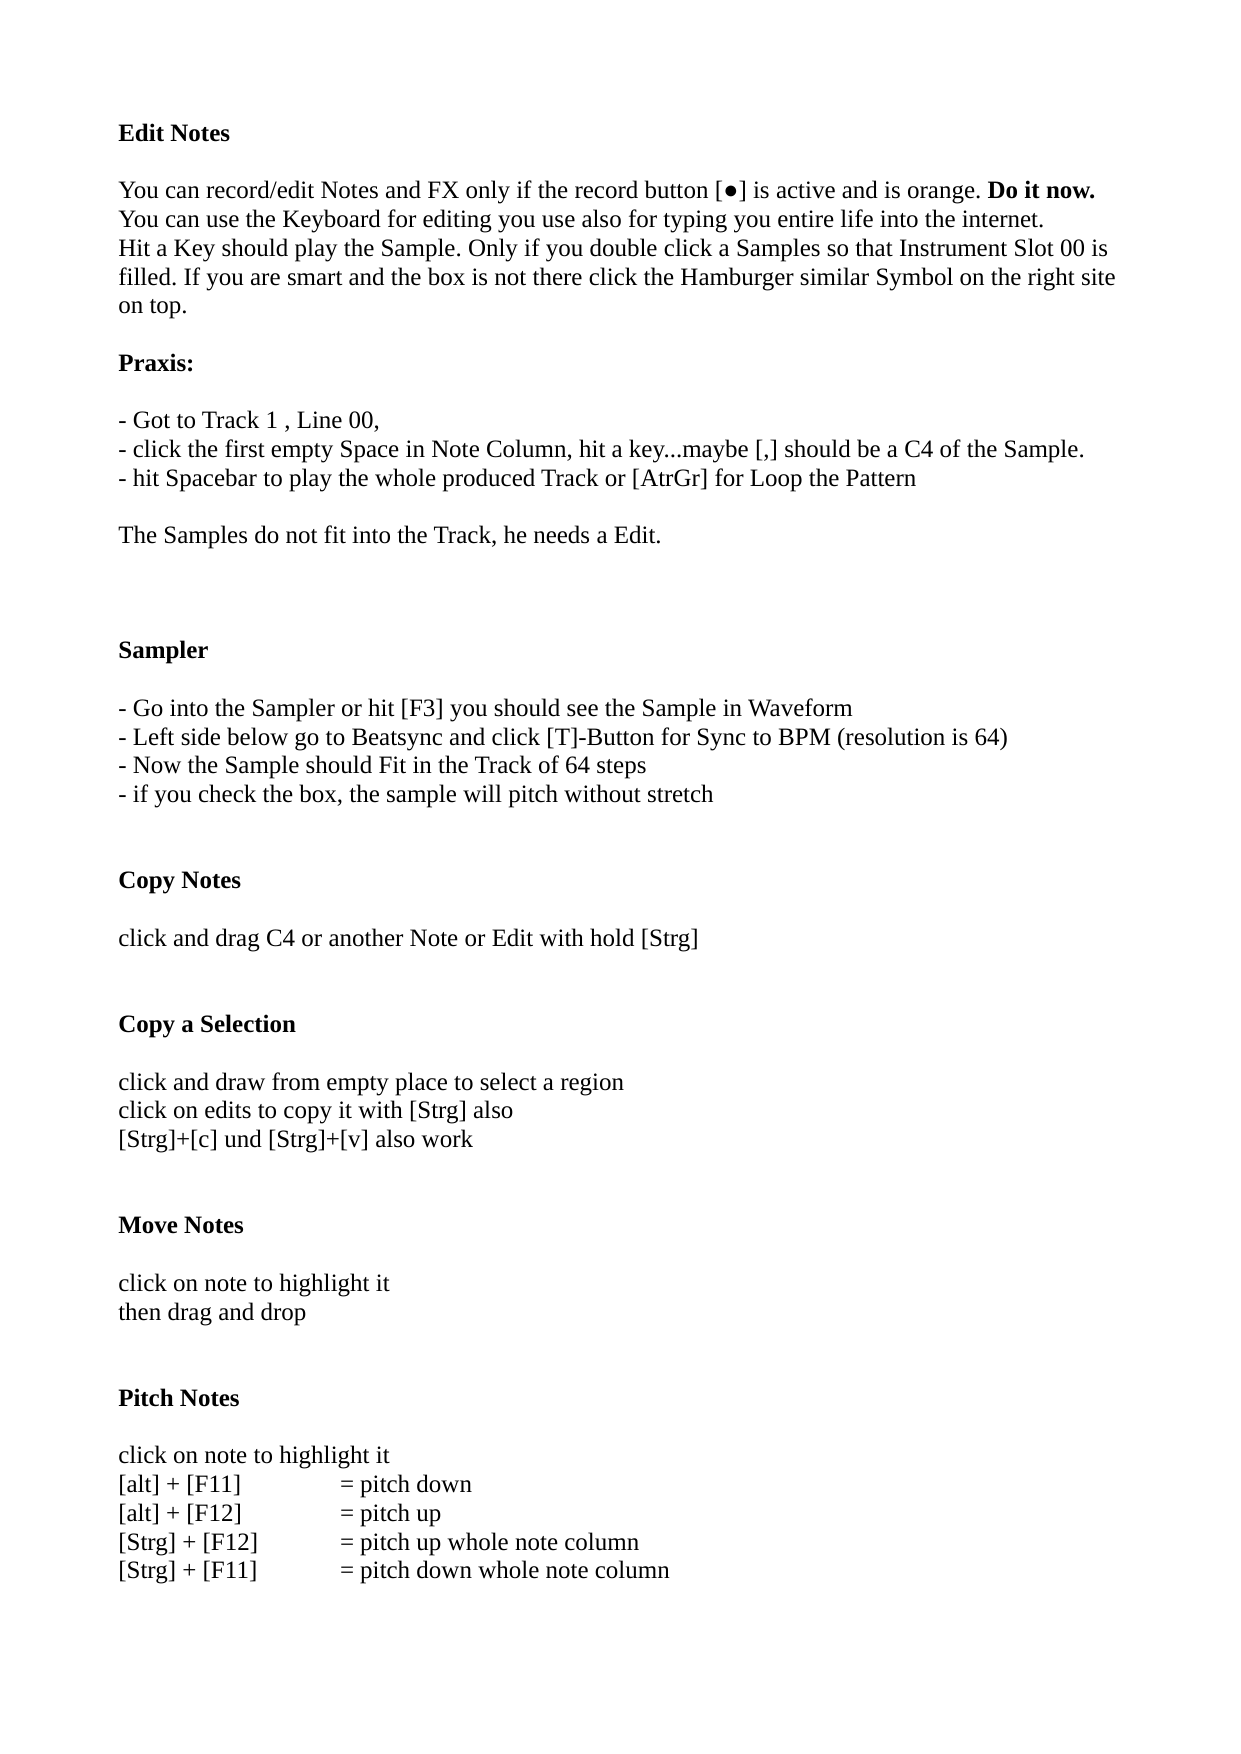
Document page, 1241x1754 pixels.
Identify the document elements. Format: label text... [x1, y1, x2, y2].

text Hit a Key should play the Sample. Only if you double click a Samples so that Instrument Slot 00 is filled. If you are smart and the box is not there click the Hamburger similar Symbol on the right site on top. [118, 233, 1122, 319]
text click on edits to copy it with [Strg] also [118, 1096, 1122, 1124]
text Edit Notes [118, 118, 1122, 147]
text - Left side below go to Beatsync and click [T]-Button for Sync to BPM (resolution is 64) [118, 722, 1122, 751]
text Copy a Selection [118, 1009, 1122, 1038]
text then drag and drop [118, 1297, 1122, 1326]
text Praxis: [118, 348, 1122, 377]
text Sampler [118, 636, 1122, 664]
text Pitch Notes [118, 1383, 1122, 1412]
text - if you check the box, the sample will pitch without stretch [118, 779, 1122, 808]
text [Strg] + [F11] = pitch down whole note column [118, 1556, 1122, 1584]
text click and drag C4 or another Note or Edit with hold [Strg] [118, 923, 1122, 952]
text Move Notes [118, 1211, 1122, 1239]
text Copy Notes [118, 866, 1122, 894]
text click on note to highlight it [118, 1268, 1122, 1297]
text [Strg] + [F12] = pitch up whole note column [118, 1527, 1122, 1556]
text - click the first empty Space in Note Column, hit a key...maybe [,] should be a C4 of the Sample. [118, 434, 1122, 463]
text The Samples do not fit into the Track, he needs a Edit. [118, 521, 1122, 549]
text [Strg]+[c] und [Strg]+[v] also work [118, 1124, 1122, 1153]
text [alt] + [F12] = pitch up [118, 1498, 1122, 1527]
text You can record/edit Notes and FX only if the record button [●] is active and is orange. Do it now. [118, 176, 1122, 204]
text - Got to Track 1 , Line 00, [118, 406, 1122, 434]
text - Go into the Sampler or hit [F3] you should see the Sample in Waveform [118, 693, 1122, 722]
text click on note to highlight it [118, 1441, 1122, 1469]
text - hit Spacebar to play the whole produced Track or [AtrGr] for Loop the Pattern [118, 463, 1122, 492]
text click and draw from empty place to select a region [118, 1067, 1122, 1096]
text You can use the Keyboard for editing you use also for typing you entire life into the internet. [118, 204, 1122, 233]
text - Now the Sample should Fit in the Track of 64 steps [118, 751, 1122, 779]
text [alt] + [F11] = pitch down [118, 1469, 1122, 1498]
